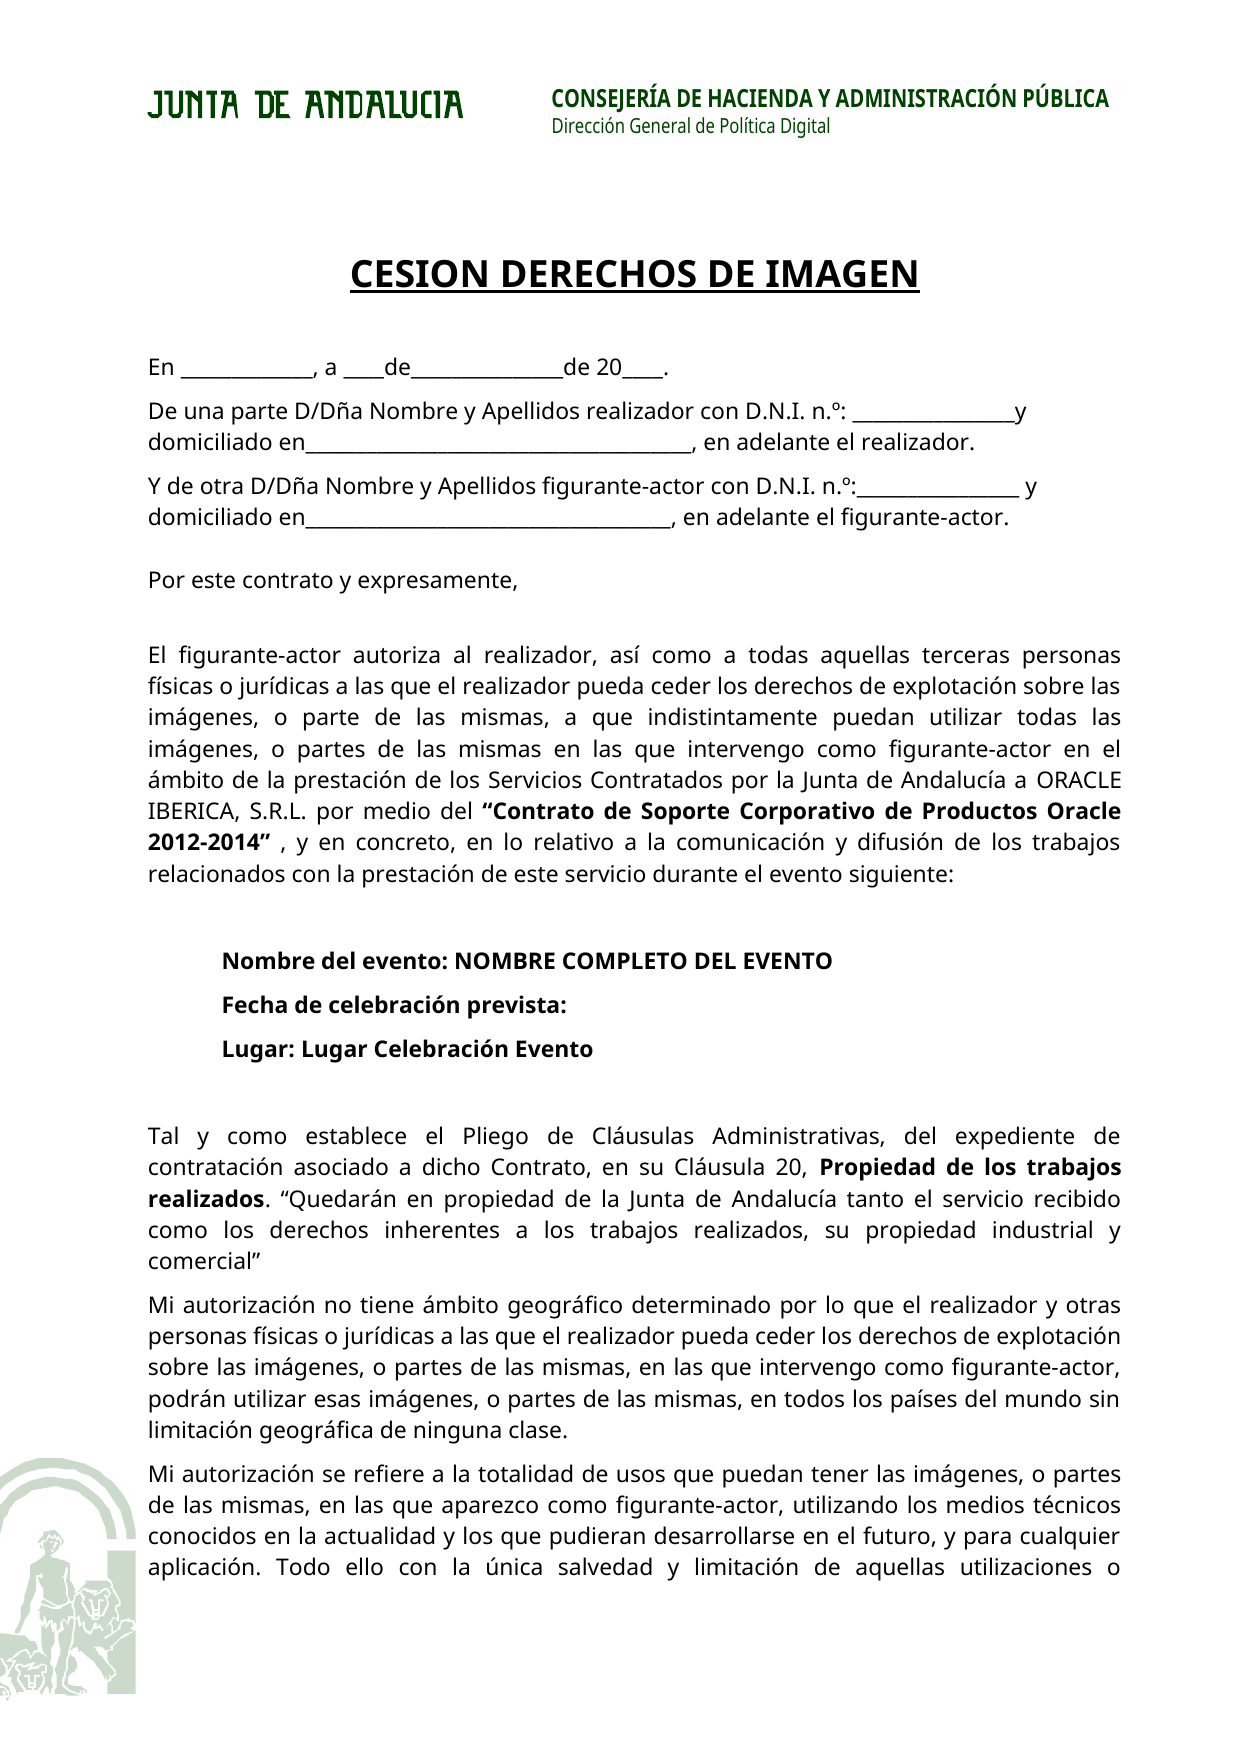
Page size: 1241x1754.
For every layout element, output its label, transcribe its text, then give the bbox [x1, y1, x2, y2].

text Y de otra D/Dña Nombre y Apellidos figurante-actor con D.N.I. n.º:________________ y domiciliado en____________________________________, en adelante el figurante-actor. Por este contrato y expresamente, [148, 470, 1122, 595]
text Tal y como establece el Pliego de Cláusulas Administrativas, del expediente de contratación asociado a dicho Contrato, en su Cláusula 20, Propiedad de los trabajos realizados. “Quedarán en propiedad de la Junta de Andalucía tanto el servicio recibido como los derechos inherentes a los trabajos realizados, su propiedad industrial y comercial” [148, 1120, 1122, 1276]
text Mi autorización no tiene ámbito geográfico determinado por lo que el realizador y otras personas físicas o jurídicas a las que el realizador pueda ceder los derechos de explotación sobre las imágenes, o partes de las mismas, en las que intervengo como figurante-actor, podrán utilizar esas imágenes, o partes de las mismas, en todos los países del mundo sin limitación geográfica de ninguna clase. [148, 1289, 1122, 1445]
text Nombre del evento: NOMBRE COMPLETO DEL EVENTO [221, 945, 1122, 976]
text Lugar: Lugar Celebración Evento [221, 1033, 1122, 1064]
text CESION DERECHOS DE IMAGEN [148, 247, 1122, 298]
text En _____________, a ____de_______________de 20____. [148, 351, 1122, 383]
text De una parte D/Dña Nombre y Apellidos realizador con D.N.I. n.º: ________________y domiciliado en______________________________________, en adelante el realizador. [148, 395, 1122, 458]
text Fecha de celebración prevista: [221, 989, 1122, 1020]
text El figurante-actor autoriza al realizador, así como a todas aquellas terceras personas físicas o jurídicas a las que el realizador pueda ceder los derechos de explotación sobre las imágenes, o parte de las mismas, a que indistintamente puedan utilizar todas las imágenes, o partes de las mismas en las que intervengo como figurante-actor en el ámbito de la prestación de los Servicios Contratados por la Junta de Andalucía a ORACLE IBERICA, S.R.L. por medio del “Contrato de Soporte Corporativo de Productos Oracle 2012-2014” , y en concreto, en lo relativo a la comunicación y difusión de los trabajos relacionados con la prestación de este servicio durante el evento siguiente: [148, 608, 1122, 889]
text Mi autorización se refiere a la totalidad de usos que puedan tener las imágenes, o partes de las mismas, en las que aparezco como figurante-actor, utilizando los medios técnicos conocidos en la actualidad y los que pudieran desarrollarse en el futuro, y para cualquier aplicación. Todo ello con la única salvedad y limitación de aquellas utilizaciones o [148, 1458, 1122, 1583]
